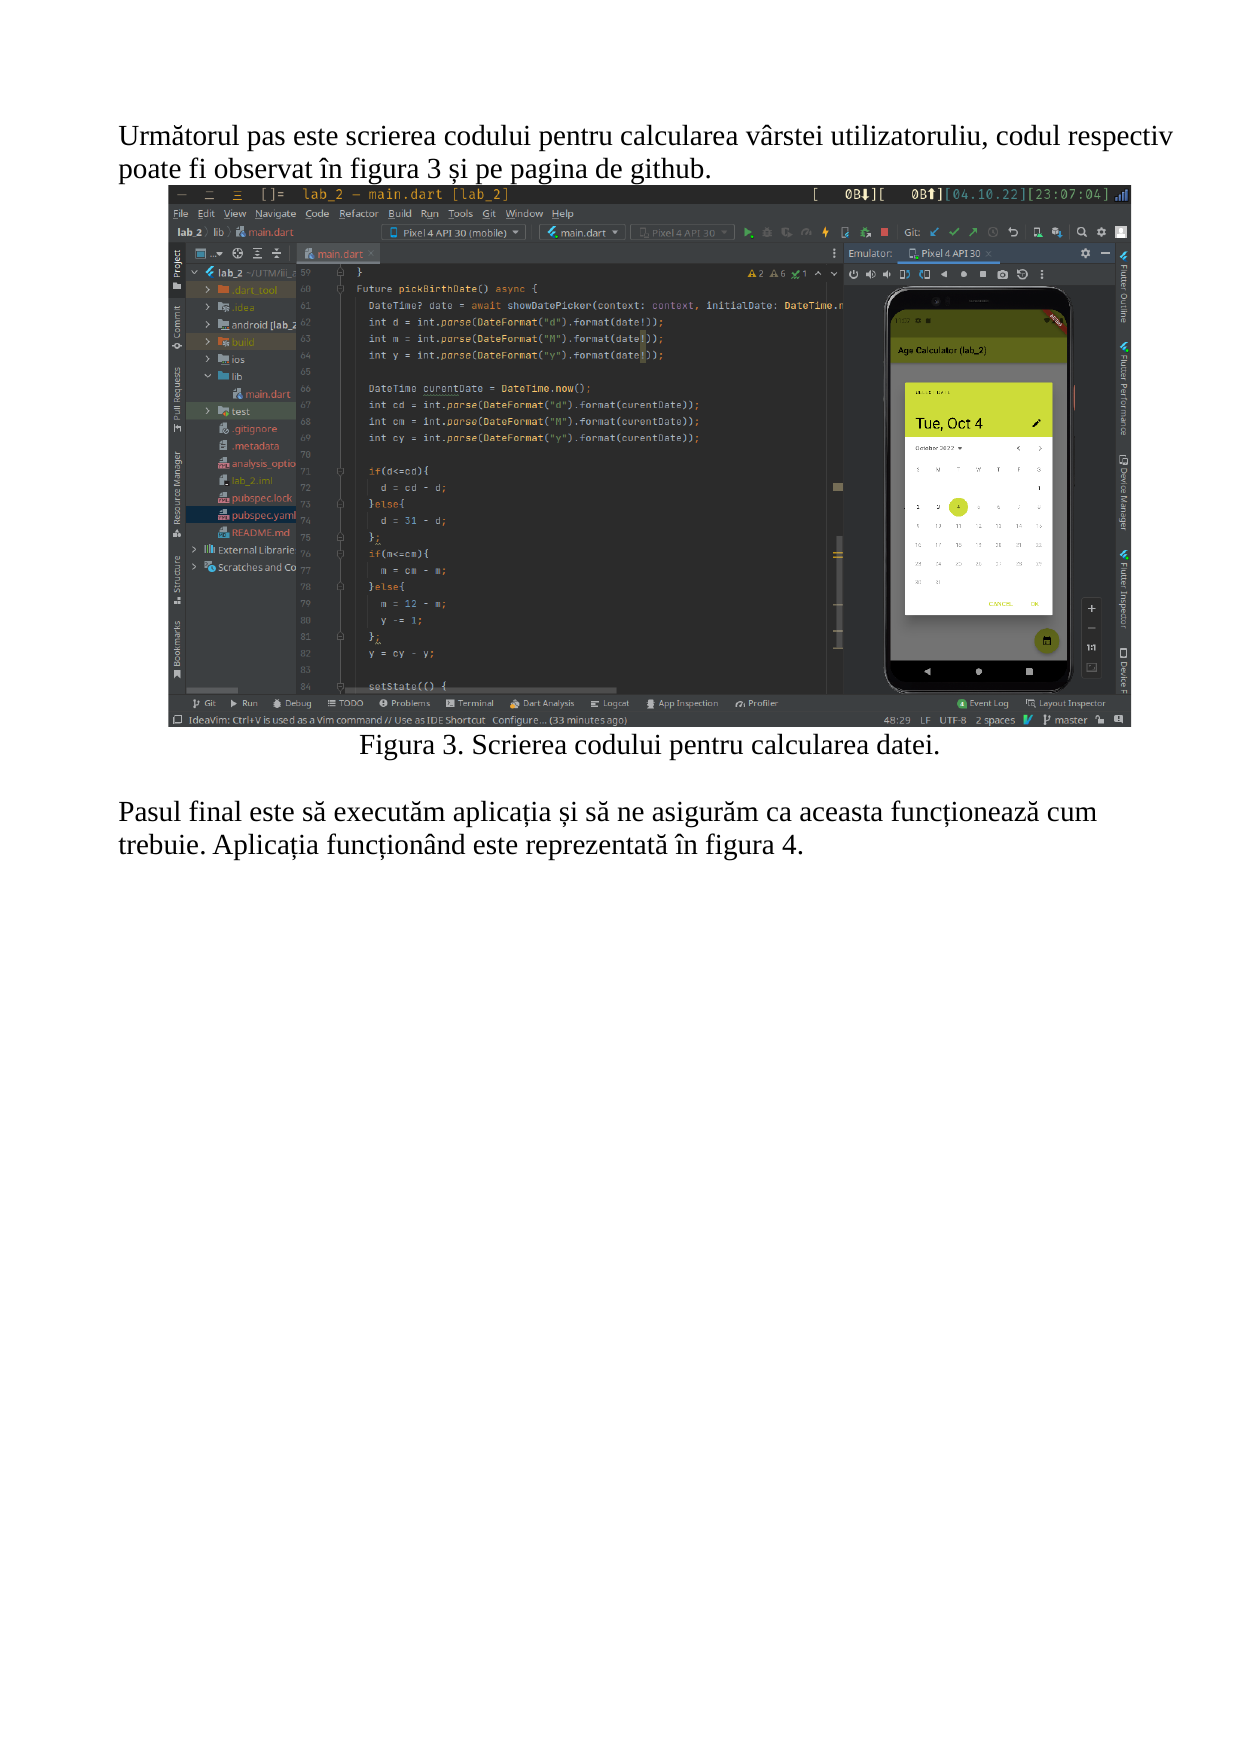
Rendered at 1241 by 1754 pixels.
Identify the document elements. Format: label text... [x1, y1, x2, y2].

text Următorul pas este scrierea codului pentru calcularea vârstei utilizatoruliu, codul respectiv poate fi observat în figura 3 și pe pagina de github. [118, 118, 1181, 185]
picture [168, 185, 1132, 727]
text Pasul final este să executăm aplicația și să ne asigurăm ca aceasta funcționează cum trebuie. Aplicația funcționând este reprezentată în figura 4. [118, 794, 1181, 861]
text Figura 3. Scrierea codului pentru calcularea datei. [118, 727, 1181, 760]
